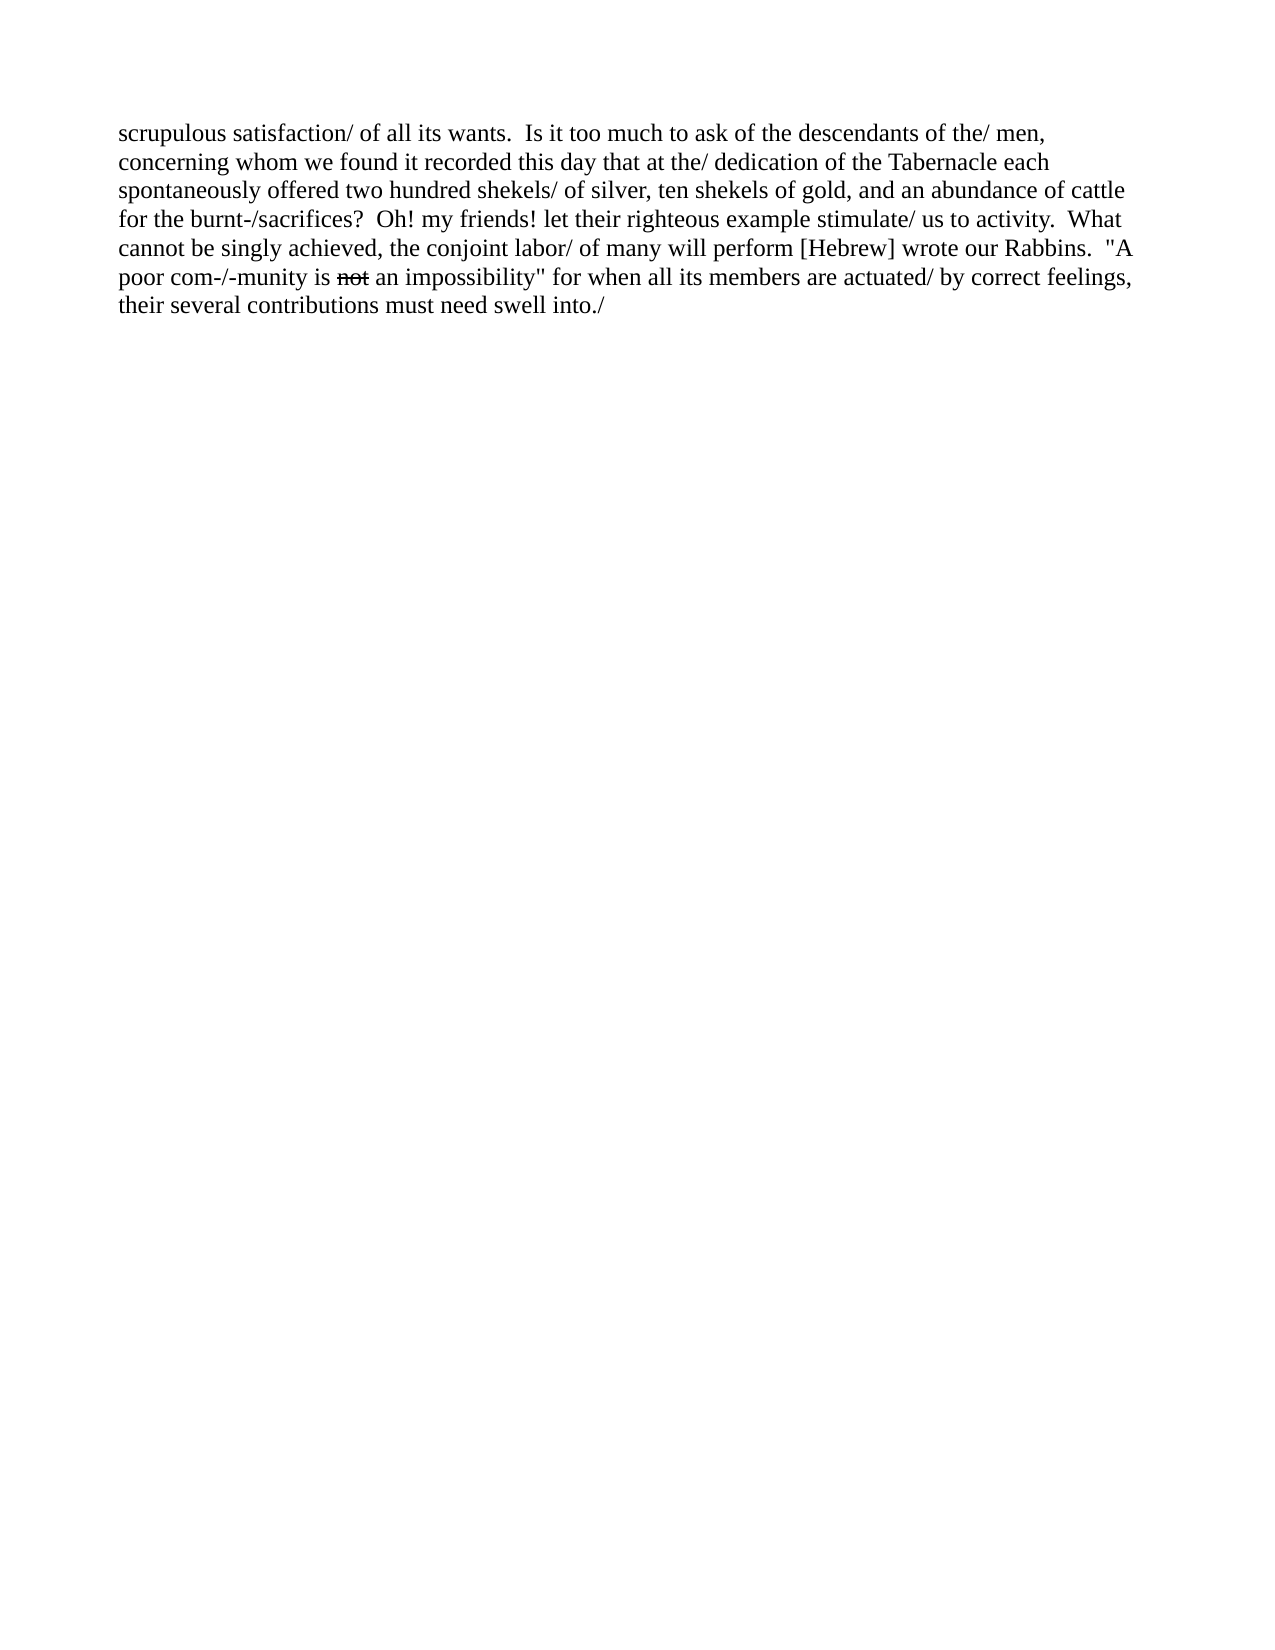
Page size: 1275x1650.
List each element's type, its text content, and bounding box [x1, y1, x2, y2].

text scrupulous satisfaction/ of all its wants. Is it too much to ask of the descendants of the/ men, concerning whom we found it recorded this day that at the/ dedication of the Tabernacle each spontaneously offered two hundred shekels/ of silver, ten shekels of gold, and an abundance of cattle for the burnt-/sacrifices? Oh! my friends! let their righteous example stimulate/ us to activity. What cannot be singly achieved, the conjoint labor/ of many will perform [Hebrew] wrote our Rabbins. "A poor com-/-munity is not an impossibility" for when all its members are actuated/ by correct feelings, their several contributions must need swell into./ [118, 118, 1157, 319]
